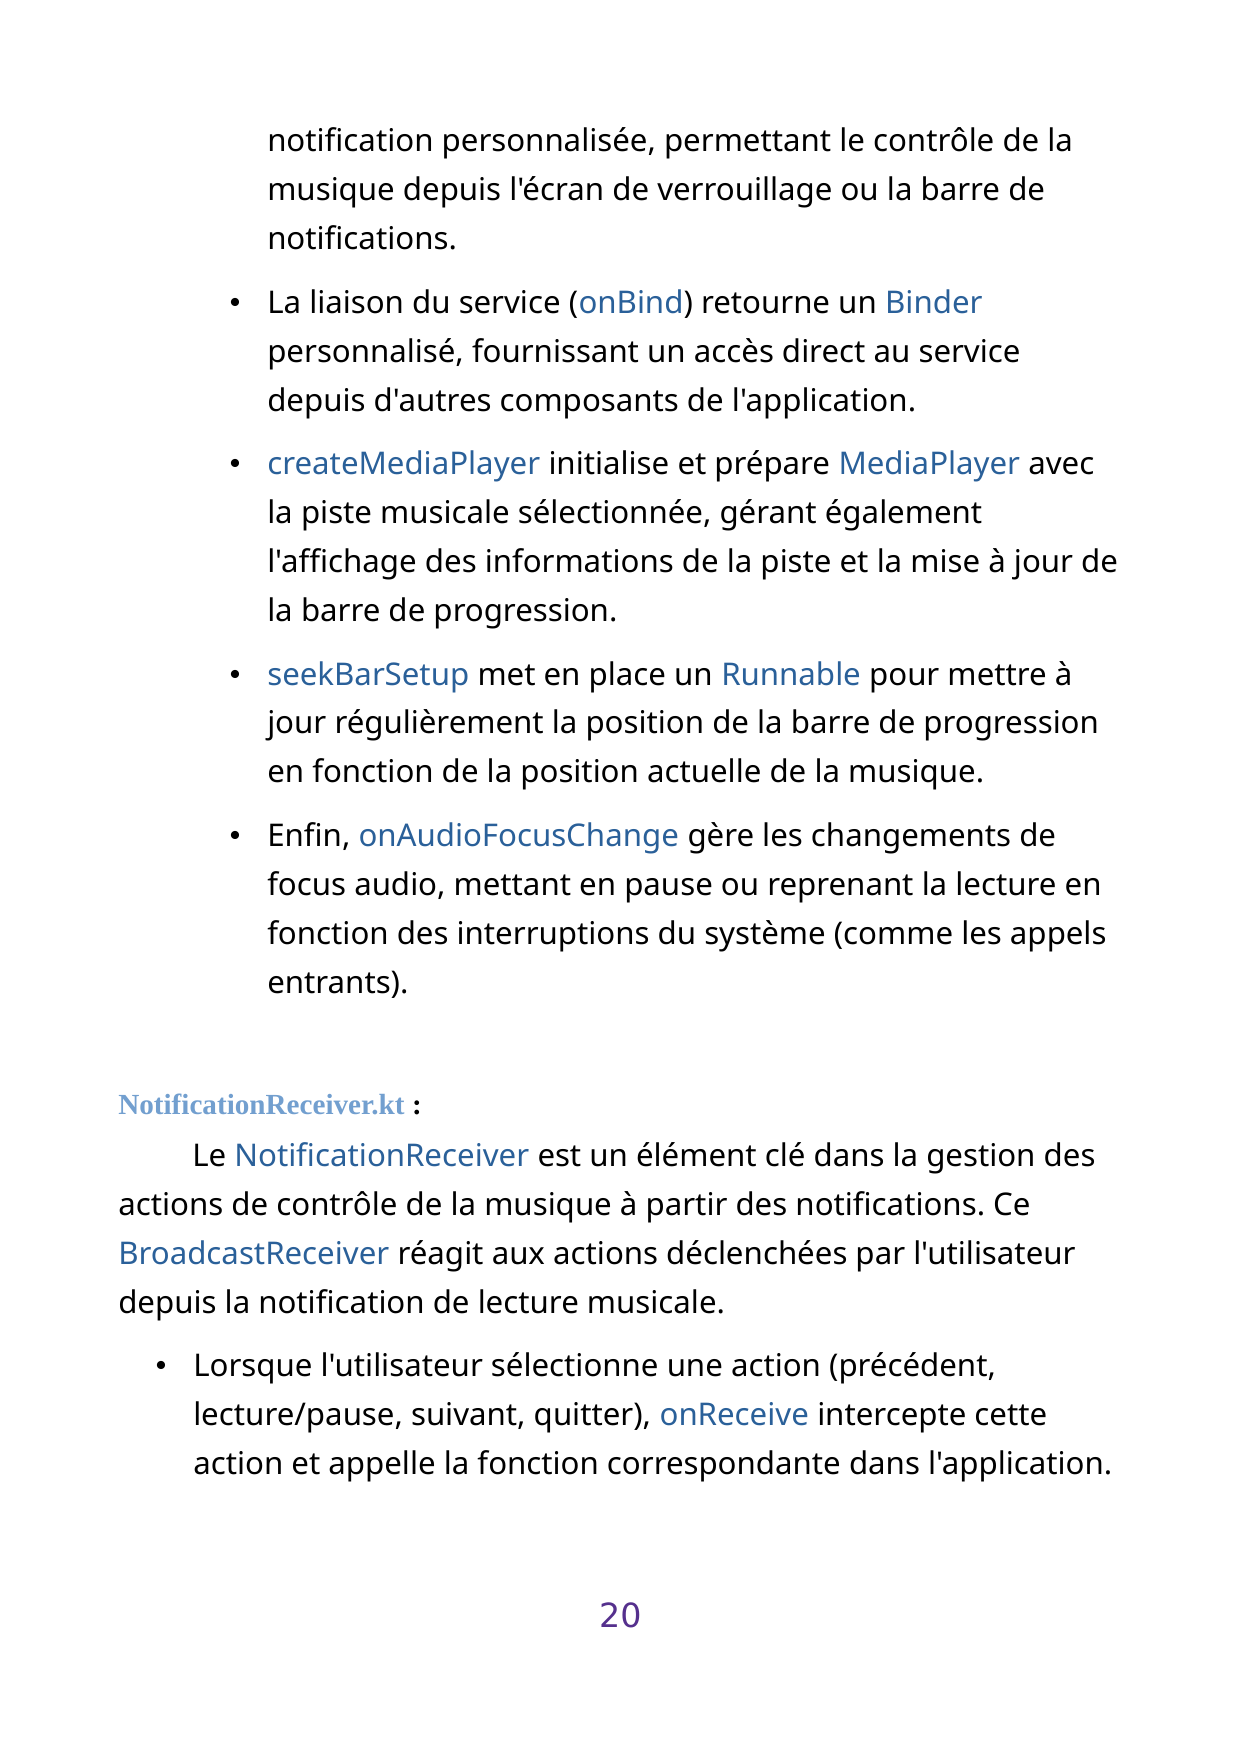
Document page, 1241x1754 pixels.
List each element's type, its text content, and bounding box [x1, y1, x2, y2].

list createMediaPlayer initialise et prépare MediaPlayer avec la piste musicale sélectionnée, gérant également l'affichage des informations de la piste et la mise à jour de la barre de progression. [229, 441, 1122, 631]
subtitle NotificationReceiver.kt : [118, 1087, 1122, 1120]
list Lorsque l'utilisateur sélectionne une action (précédent, lecture/pause, suivant, quitter), onReceive intercepte cette action et appelle la fonction correspondante dans l'application. [156, 1343, 1122, 1484]
list La liaison du service (onBind) retourne un Binder personnalisé, fournissant un accès direct au service depuis d'autres composants de l'application. [229, 279, 1122, 420]
list Enfin, onAudioFocusChange gère les changements de focus audio, mettant en pause ou reprenant la lecture en fonction des interruptions du système (comme les appels entrants). [229, 813, 1122, 1002]
list seekBarSetup met en place un Runnable pour mettre à jour régulièrement la position de la barre de progression en fonction de la position actuelle de la musique. [229, 651, 1122, 792]
text Le NotificationReceiver est un élément clé dans la gestion des actions de contrôle de la musique à partir des notifications. Ce BroadcastReceiver réagit aux actions déclenchées par l'utilisateur depuis la notification de lecture musicale. [118, 1133, 1122, 1322]
list notification personnalisée, permettant le contrôle de la musique depuis l'écran de verrouillage ou la barre de notifications. [229, 118, 1122, 259]
